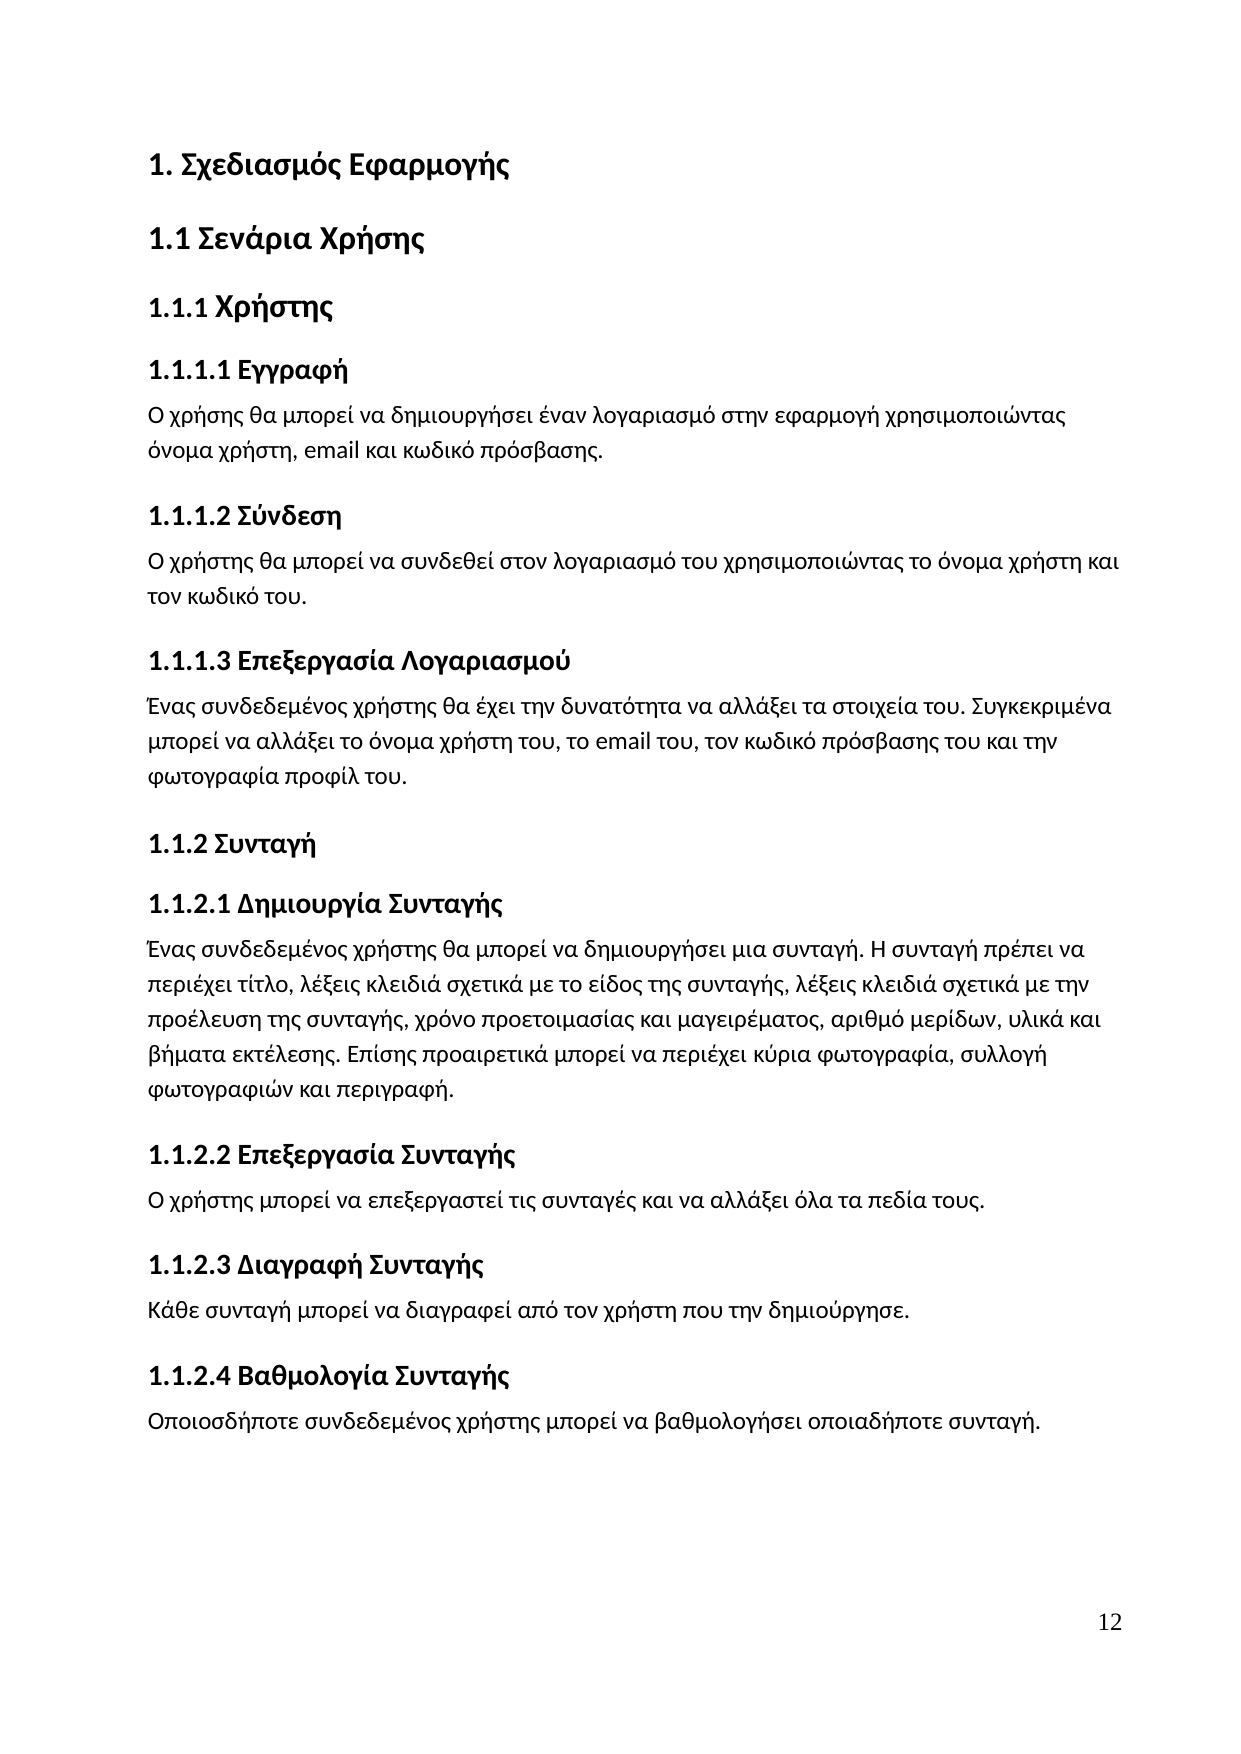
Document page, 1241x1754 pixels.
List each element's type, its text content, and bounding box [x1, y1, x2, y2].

text Ο χρήστης θα μπορεί να συνδεθεί στον λογαριασμό του χρησιμοποιώντας το όνομα χρήστη και τον κωδικό του. [148, 545, 1122, 610]
text Ο χρήσης θα μπορεί να δημιουργήσει έναν λογαριασμό στην εφαρμογή χρησιμοποιώντας όνομα χρήστη, email και κωδικό πρόσβασης. [148, 399, 1122, 465]
subtitle 1.1.2.2 Επεξεργασία Συνταγής [148, 1136, 1122, 1172]
text Κάθε συνταγή μπορεί να διαγραφεί από τον χρήστη που την δημιούργησε. [148, 1294, 1122, 1325]
text Οποιοσδήποτε συνδεδεμένος χρήστης μπορεί να βαθμολογήσει οποιαδήποτε συνταγή. [148, 1405, 1122, 1435]
subtitle 1. Σχεδιασμός Εφαρμογής [148, 143, 1122, 184]
subtitle 1.1.1.3 Επεξεργασία Λογαριασμού [148, 642, 1122, 678]
subtitle 1.1.2 Συνταγή [148, 824, 1122, 860]
subtitle 1.1.2.1 Δημιουργία Συνταγής [148, 885, 1122, 921]
subtitle 1.1 Σενάρια Χρήσης [148, 217, 1122, 258]
text Ο χρήστης μπορεί να επεξεργαστεί τις συνταγές και να αλλάξει όλα τα πεδία τους. [148, 1184, 1122, 1214]
subtitle 1.1.1.2 Σύνδεση [148, 497, 1122, 532]
subtitle 1.1.1.1 Εγγραφή [148, 351, 1122, 387]
subtitle 1.1.2.3 Διαγραφή Συνταγής [148, 1246, 1122, 1282]
text Ένας συνδεδεμένος χρήστης θα μπορεί να δημιουργήσει μια συνταγή. Η συνταγή πρέπει να περιέχει τίτλο, λέξεις κλειδιά σχετικά με το είδος της συνταγής, λέξεις κλειδιά σχετικά με την προέλευση της συνταγής, χρόνο προετοιμασίας και μαγειρέματος, αριθμό μερίδων, υλικά και βήματα εκτέλεσης. Επίσης προαιρετικά μπορεί να περιέχει κύρια φωτογραφία, συλλογή φωτογραφιών και περιγραφή. [148, 934, 1122, 1104]
subtitle 1.1.1 Χρήστης [148, 285, 1122, 326]
text Ένας συνδεδεμένος χρήστης θα έχει την δυνατότητα να αλλάξει τα στοιχεία του. Συγκεκριμένα μπορεί να αλλάξει το όνομα χρήστη του, το email του, τον κωδικό πρόσβασης του και την φωτογραφία προφίλ του. [148, 690, 1122, 791]
subtitle 1.1.2.4 Βαθμολογία Συνταγής [148, 1357, 1122, 1392]
